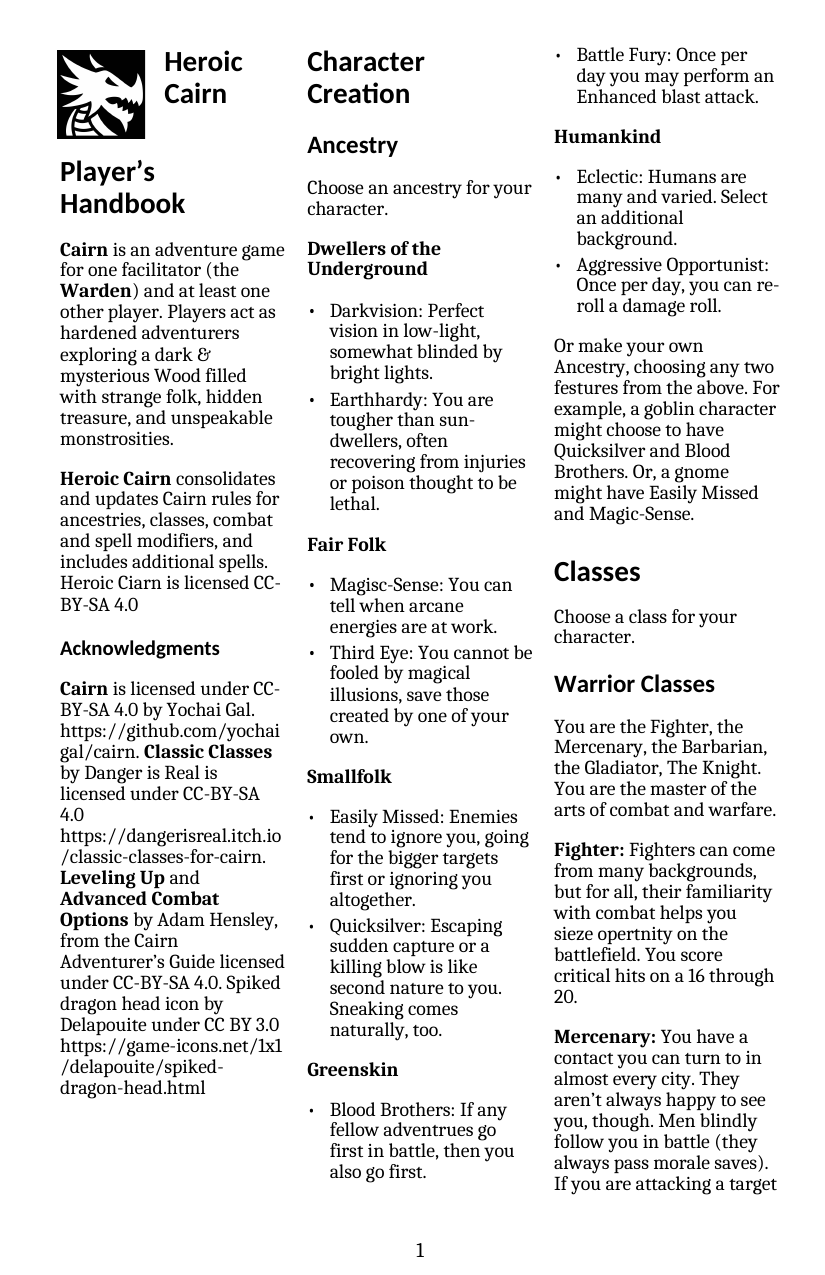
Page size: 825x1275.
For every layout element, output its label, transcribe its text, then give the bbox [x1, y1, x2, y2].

text Heroic Cairn consolidates and updates Cairn rules for ancestries, classes, combat and spell modifiers, and includes additional spells. Heroic Ciarn is licensed CC-BY-SA 4.0 [60, 469, 286, 616]
text You are the Fighter, the Mercenary, the Barbarian, the Gladiator, The Knight. You are the master of the arts of combat and warfare. [554, 716, 780, 821]
text Smallfolk [307, 767, 533, 788]
picture [57, 50, 146, 139]
subtitle Ancestry [307, 131, 533, 159]
list Darkvision: Perfect vision in low-light, somewhat blinded by bright lights. [307, 299, 533, 385]
subtitle Warrior Classes [554, 669, 780, 698]
text Cairn is an adventure game for one facilitator (the Warden) and at least one other player. Players act as hardened adventurers exploring a dark & mysterious Wood filled with strange folk, hidden treasure, and unspeakable monstrosities. [60, 240, 286, 450]
list Easily Missed: Enemies tend to ignore you, going for the bigger targets first or ignoring you altogether. [307, 806, 533, 912]
list Third Eye: You cannot be fooled by magical illusions, save those created by one of your own. [307, 642, 533, 748]
subtitle Player’s Handbook [60, 156, 286, 221]
list Blood Brothers: If any fellow adventrues go first in battle, then you also go first. [307, 1100, 533, 1184]
subtitle Heroic Cairn [60, 45, 286, 111]
list Battle Fury: Once per day you may perform an Enhanced blast attack. [554, 45, 780, 108]
text Cairn is licensed under CC-BY-SA 4.0 by Yochai Gal. https://github.com/yochaigal/cairn. Classic Classes by Danger is Real is licensed under CC-BY-SA 4.0 https://dangerisreal.itch.io/classic-classes-for-cairn. Leveling Up and Advanced Combat Options by Adam Hensley, from the Cairn Adventurer’s Guide licensed under CC-BY-SA 4.0. Spiked dragon head icon by Delapouite under CC BY 3.0 https://game-icons.net/1x1/delapouite/spiked-dragon-head.html [60, 679, 286, 1100]
text Choose an ancestry for your character. [307, 178, 533, 220]
text Humankind [554, 127, 780, 148]
text Greenskin [307, 1060, 533, 1081]
list Earthhardy: You are tougher than sun-dwellers, often recovering from injuries or poison thought to be lethal. [307, 388, 533, 516]
text Fair Folk [307, 534, 533, 555]
list Aggressive Opportunist: Once per day, you can re-roll a damage roll. [554, 254, 780, 317]
list Magisc-Sense: You can tell when arcane energies are at work. [307, 574, 533, 638]
text Mercenary: You have a contact you can turn to in almost every city. They aren’t always happy to see you, though. Men blindly follow you in battle (they always pass morale saves). If you are attacking a target [554, 1027, 780, 1195]
text Fighter: Fighters can come from many backgrounds, but for all, their familiarity with combat helps you sieze opertnity on the battlefield. You score critical hits on a 16 through 20. [554, 840, 780, 1008]
subtitle Classes [554, 555, 780, 588]
list Quicksilver: Escaping sudden capture or a killing blow is like second nature to you. Sneaking comes naturally, too. [307, 915, 533, 1041]
text Dwellers of the Underground [307, 239, 533, 281]
subtitle Character Creation [307, 45, 533, 111]
subtitle Acknowledgments [60, 637, 286, 660]
list Eclectic: Humans are many and varied. Select an additional background. [554, 166, 780, 251]
text Or make your own Ancestry, choosing any two festures from the above. For example, a goblin character might choose to have Quicksilver and Blood Brothers. Or, a gnome might have Easily Missed and Magic-Sense. [554, 336, 780, 525]
text Choose a class for your character. [554, 607, 780, 649]
